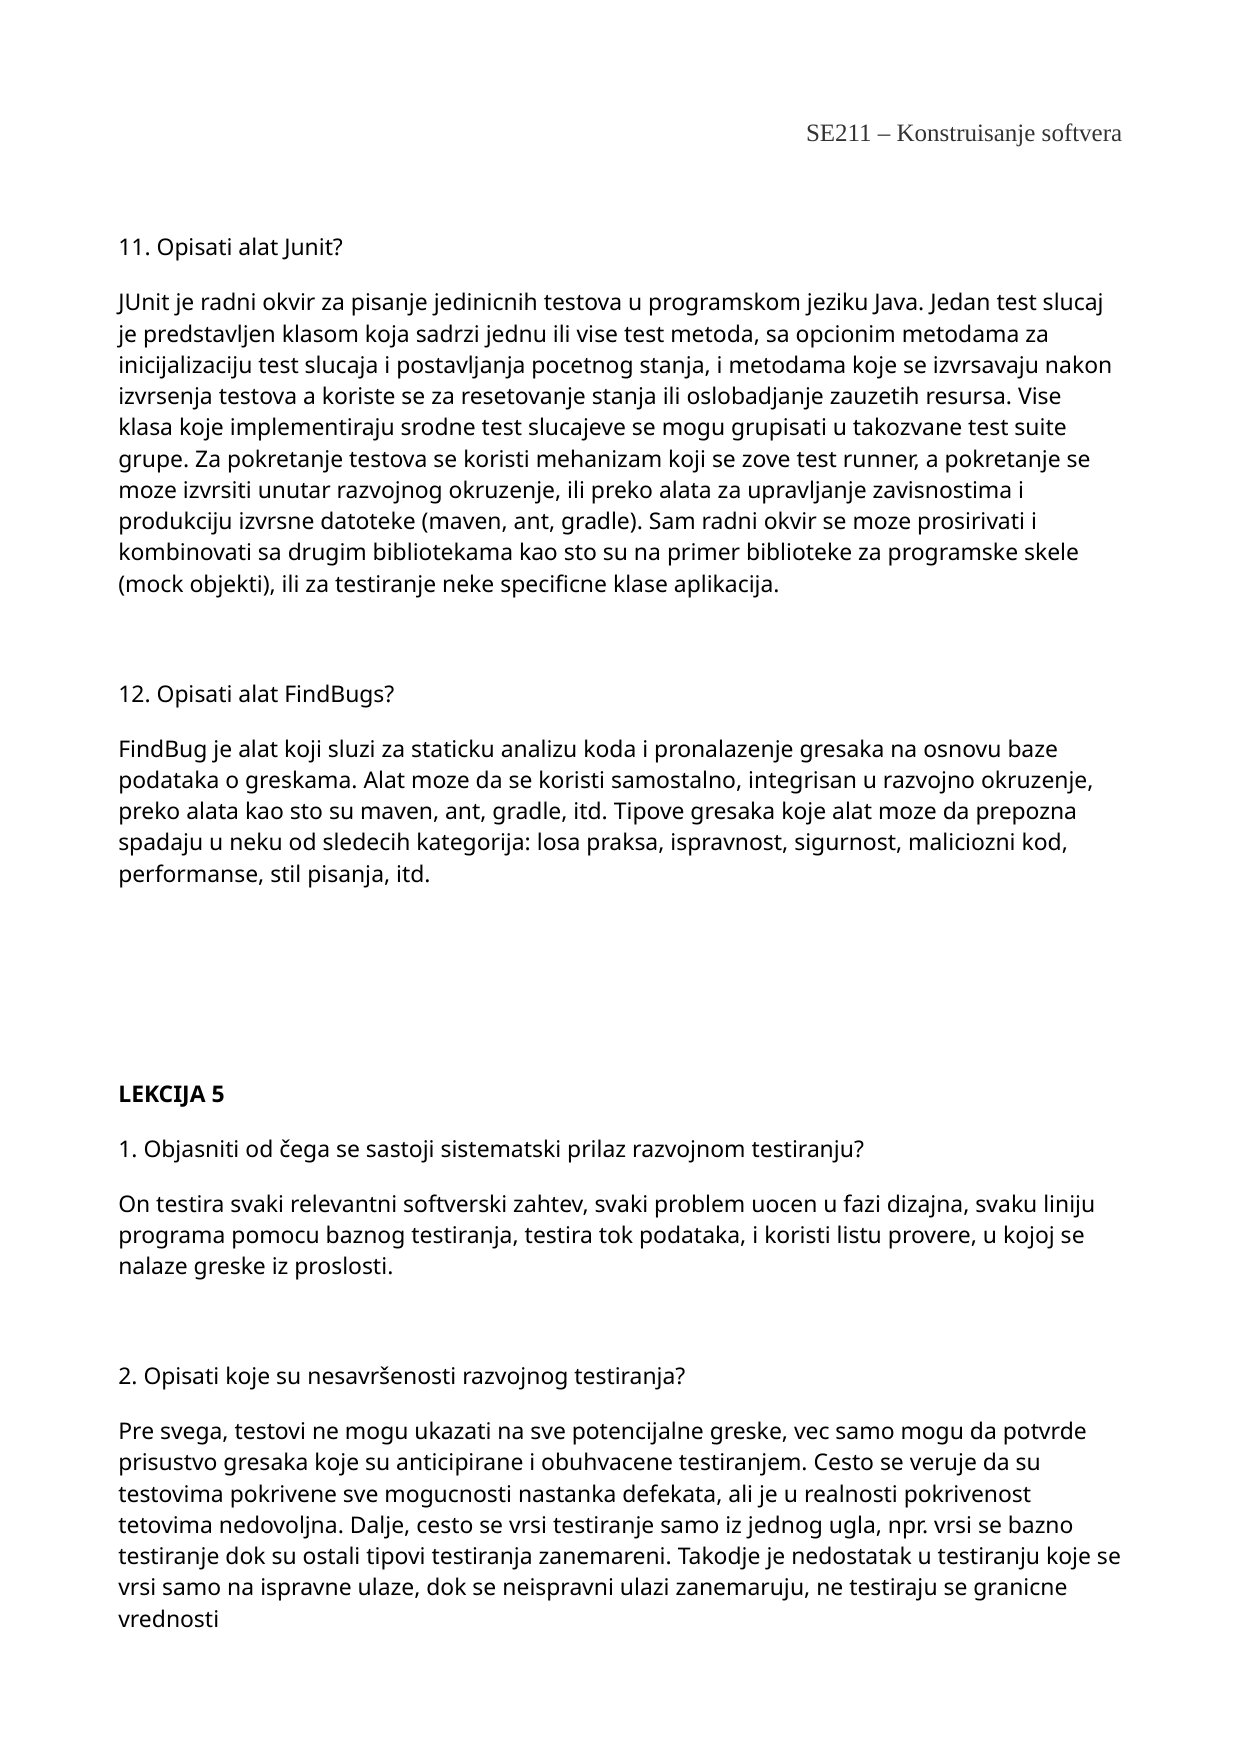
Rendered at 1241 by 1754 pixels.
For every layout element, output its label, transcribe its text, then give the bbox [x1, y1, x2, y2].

text On testira svaki relevantni softverski zahtev, svaki problem uocen u fazi dizajna, svaku liniju programa pomocu baznog testiranja, testira tok podataka, i koristi listu provere, u kojoj se nalaze greske iz proslosti. [118, 1188, 1122, 1281]
text 11. Opisati alat Junit? [118, 231, 1122, 263]
text 2. Opisati koje su nesavršenosti razvojnog testiranja? [118, 1360, 1122, 1391]
text Pre svega, testovi ne mogu ukazati na sve potencijalne greske, vec samo mogu da potvrde prisustvo gresaka koje su anticipirane i obuhvacene testiranjem. Cesto se veruje da su testovima pokrivene sve mogucnosti nastanka defekata, ali je u realnosti pokrivenost tetovima nedovoljna. Dalje, cesto se vrsi testiranje samo iz jednog ugla, npr. vrsi se bazno testiranje dok su ostali tipovi testiranja zanemareni. Takodje je nedostatak u testiranju koje se vrsi samo na ispravne ulaze, dok se neispravni ulazi zanemaruju, ne testiraju se granicne vrednosti [118, 1415, 1122, 1634]
text JUnit je radni okvir za pisanje jedinicnih testova u programskom jeziku Java. Jedan test slucaj je predstavljen klasom koja sadrzi jednu ili vise test metoda, sa opcionim metodama za inicijalizaciju test slucaja i postavljanja pocetnog stanja, i metodama koje se izvrsavaju nakon izvrsenja testova a koriste se za resetovanje stanja ili oslobadjanje zauzetih resursa. Vise klasa koje implementiraju srodne test slucajeve se mogu grupisati u takozvane test suite grupe. Za pokretanje testova se koristi mehanizam koji se zove test runner, a pokretanje se moze izvrsiti unutar razvojnog okruzenje, ili preko alata za upravljanje zavisnostima i produkciju izvrsne datoteke (maven, ant, gradle). Sam radni okvir se moze prosirivati i kombinovati sa drugim bibliotekama kao sto su na primer biblioteke za programske skele (mock objekti), ili za testiranje neke specificne klase aplikacija. [118, 286, 1122, 599]
text 1. Objasniti od čega se sastoji sistematski prilaz razvojnom testiranju? [118, 1133, 1122, 1164]
text 12. Opisati alat FindBugs? [118, 678, 1122, 709]
text FindBug je alat koji sluzi za staticku analizu koda i pronalazenje gresaka na osnovu baze podataka o greskama. Alat moze da se koristi samostalno, integrisan u razvojno okruzenje, preko alata kao sto su maven, ant, gradle, itd. Tipove gresaka koje alat moze da prepozna spadaju u neku od sledecih kategorija: losa praksa, ispravnost, sigurnost, maliciozni kod, performanse, stil pisanja, itd. [118, 733, 1122, 889]
text LEKCIJA 5 [118, 1078, 1122, 1109]
